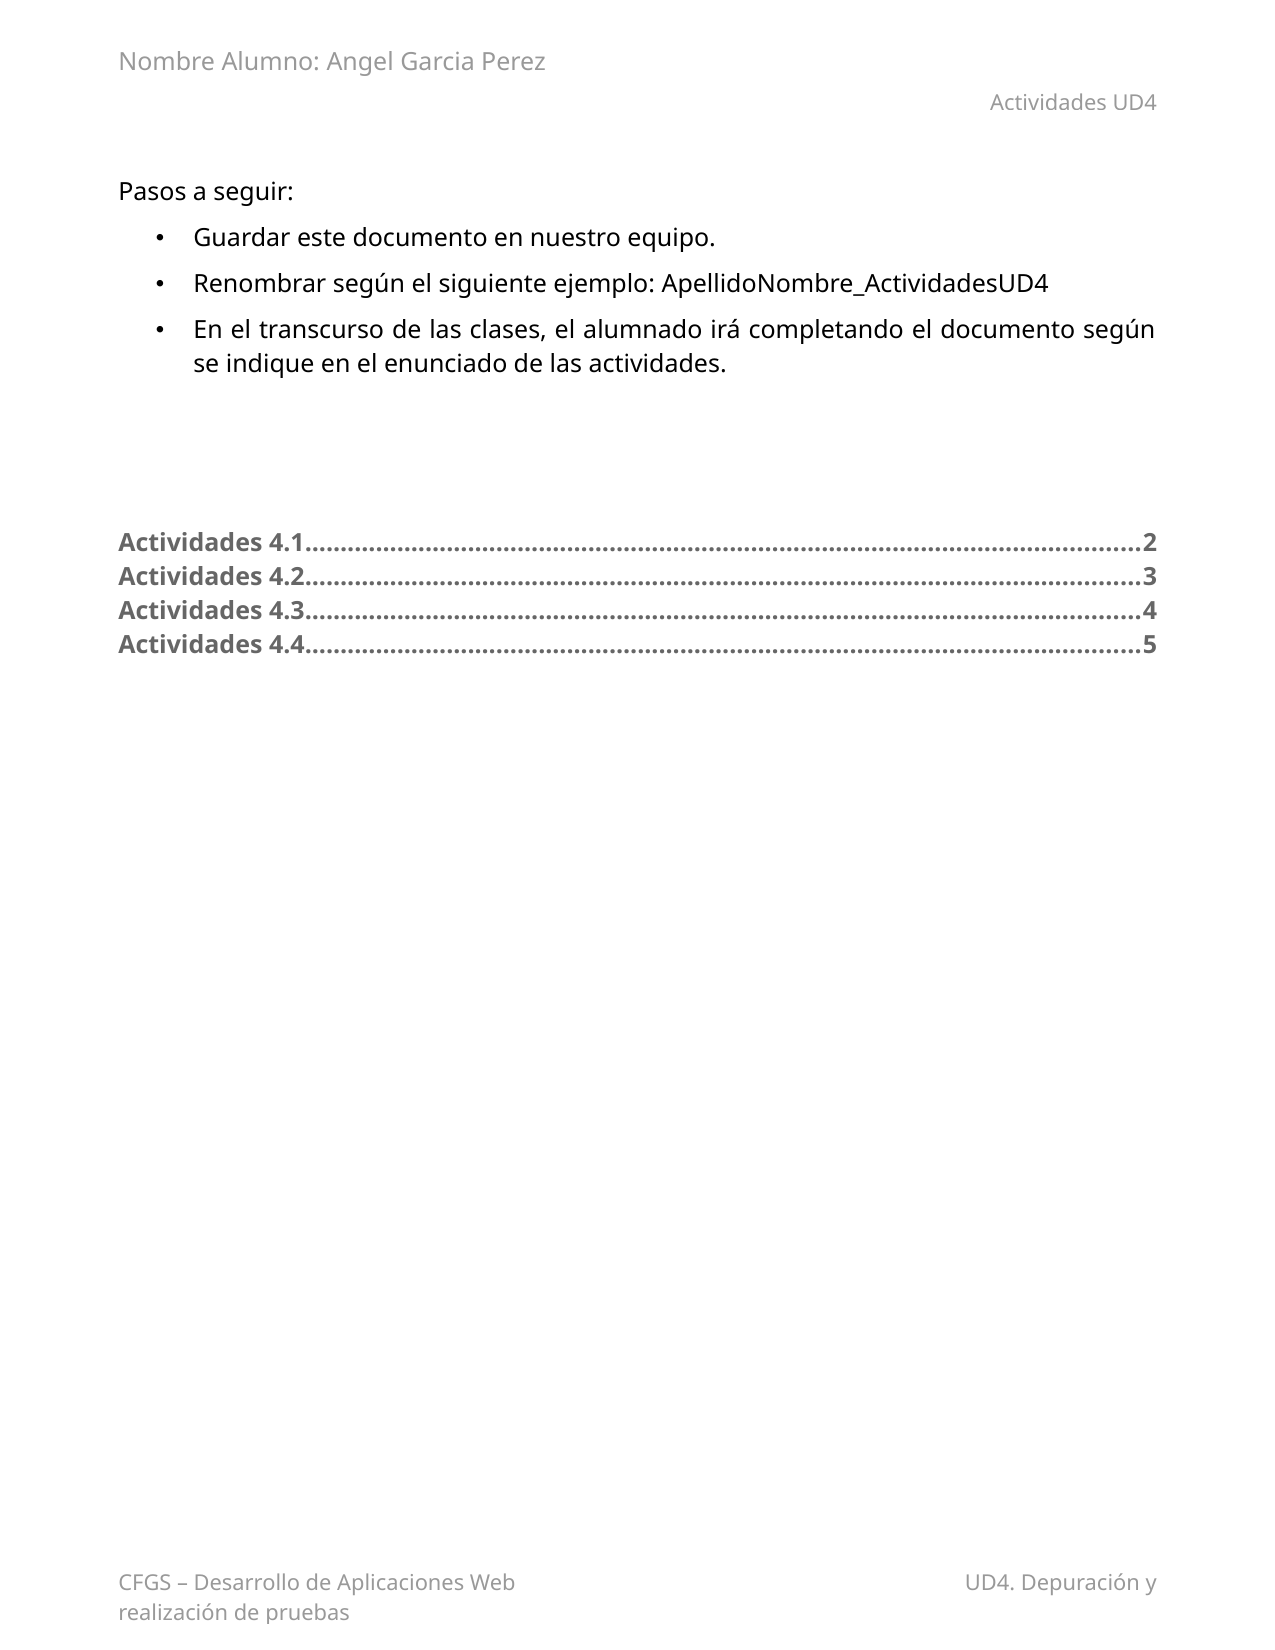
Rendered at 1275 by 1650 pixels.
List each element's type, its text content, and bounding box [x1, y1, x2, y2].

list En el transcurso de las clases, el alumnado irá completando el documento según se indique en el enunciado de las actividades. [156, 311, 1157, 379]
list Renombrar según el siguiente ejemplo: ApellidoNombre_ActividadesUD4 [156, 266, 1157, 299]
text Actividades 4.1 2 [118, 524, 1157, 558]
list Guardar este documento en nuestro equipo. [156, 219, 1157, 254]
text Actividades 4.2 3 [118, 558, 1157, 592]
text Actividades 4.4 5 [118, 626, 1157, 661]
text Pasos a seguir: [118, 174, 1157, 208]
text Actividades 4.3 4 [118, 592, 1157, 626]
